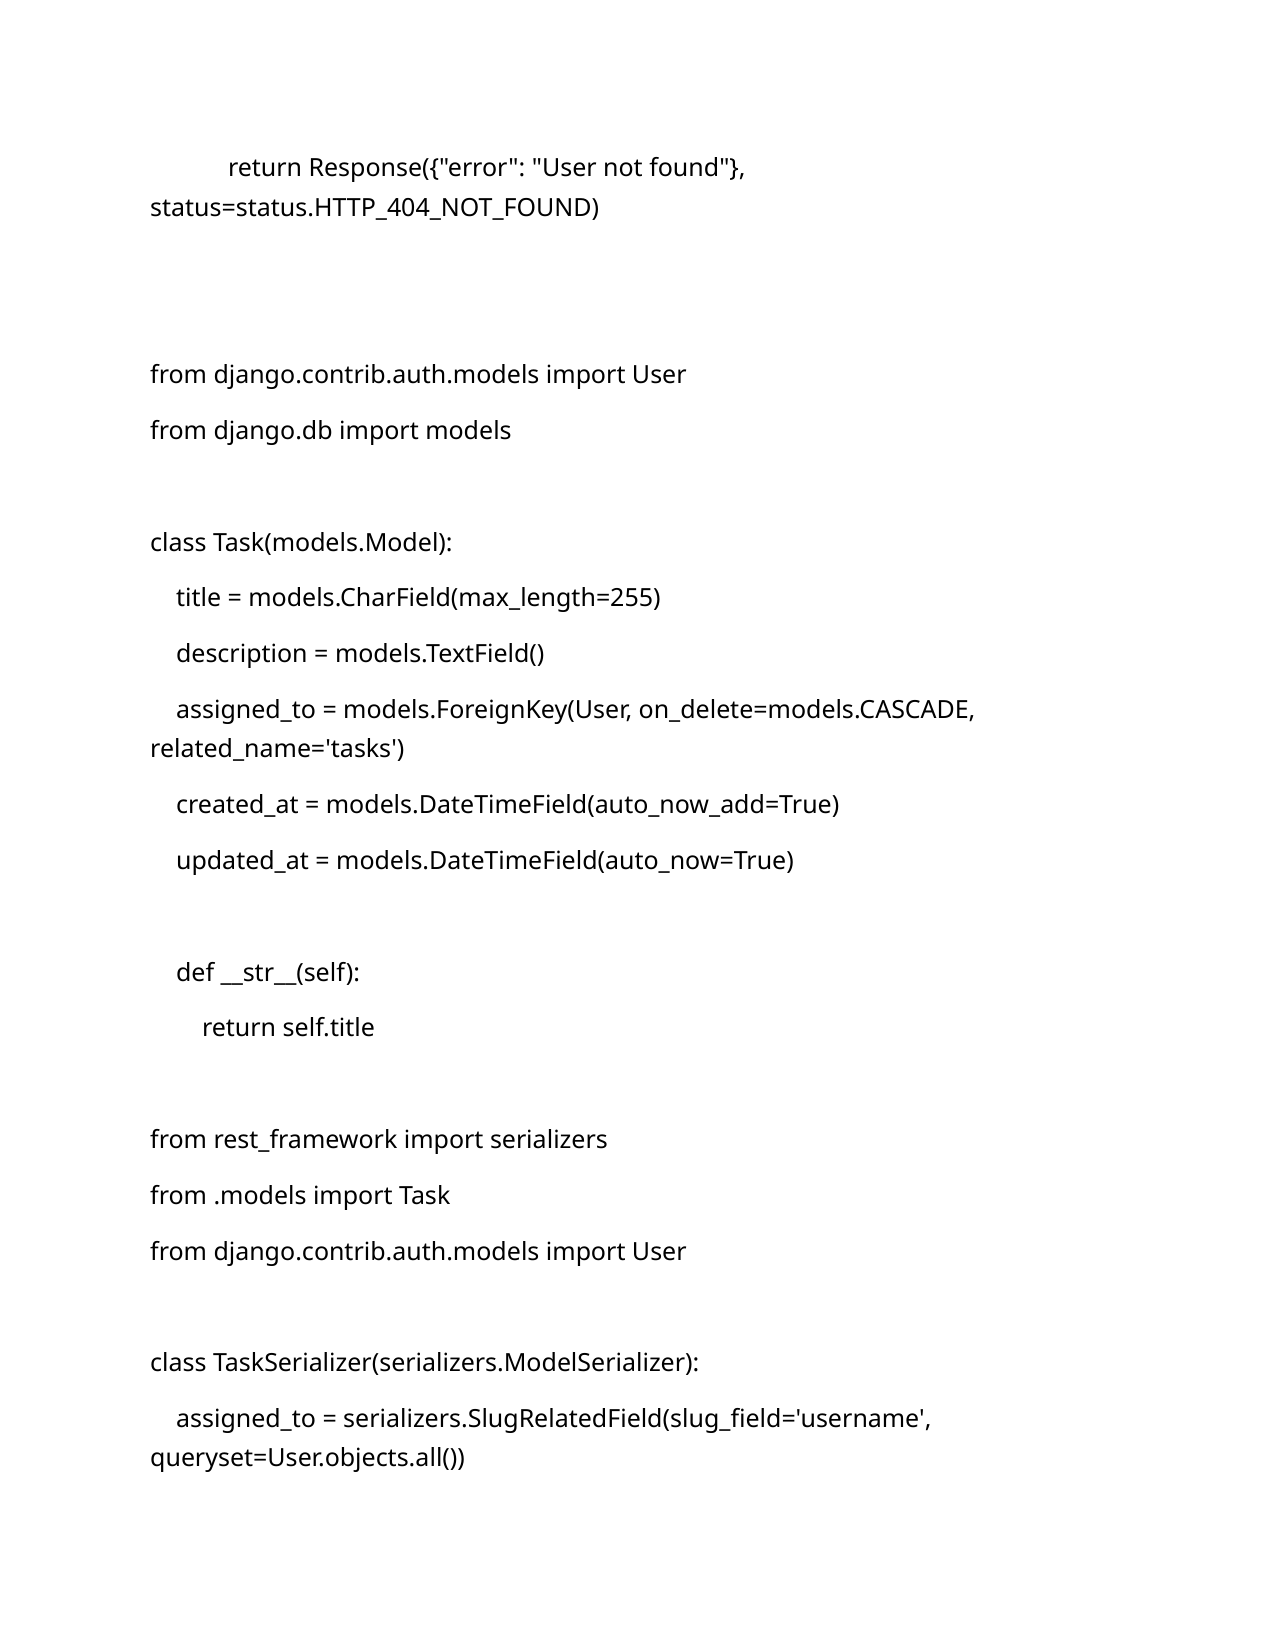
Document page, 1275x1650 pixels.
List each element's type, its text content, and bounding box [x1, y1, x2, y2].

text title = models.CharField(max_length=255) [150, 580, 1125, 614]
text class Task(models.Model): [150, 524, 1125, 558]
text def __str__(self): [150, 954, 1125, 988]
text return Response({"error": "User not found"}, status=status.HTTP_404_NOT_FOUND) [150, 150, 1125, 223]
text from .models import Task [150, 1177, 1125, 1212]
text updated_at = models.DateTimeField(auto_now=True) [150, 842, 1125, 877]
text return self.title [150, 1010, 1125, 1044]
text assigned_to = models.ForeignKey(User, on_delete=models.CASCADE, related_name='tasks') [150, 692, 1125, 765]
text from django.db import models [150, 412, 1125, 447]
text assigned_to = serializers.SlugRelatedField(slug_field='username', queryset=User.objects.all()) [150, 1401, 1125, 1474]
text from django.contrib.auth.models import User [150, 1233, 1125, 1267]
text created_at = models.DateTimeField(auto_now_add=True) [150, 787, 1125, 821]
text description = models.TextField() [150, 636, 1125, 670]
text from django.contrib.auth.models import User [150, 357, 1125, 391]
text from rest_framework import serializers [150, 1122, 1125, 1156]
text class TaskSerializer(serializers.ModelSerializer): [150, 1345, 1125, 1379]
